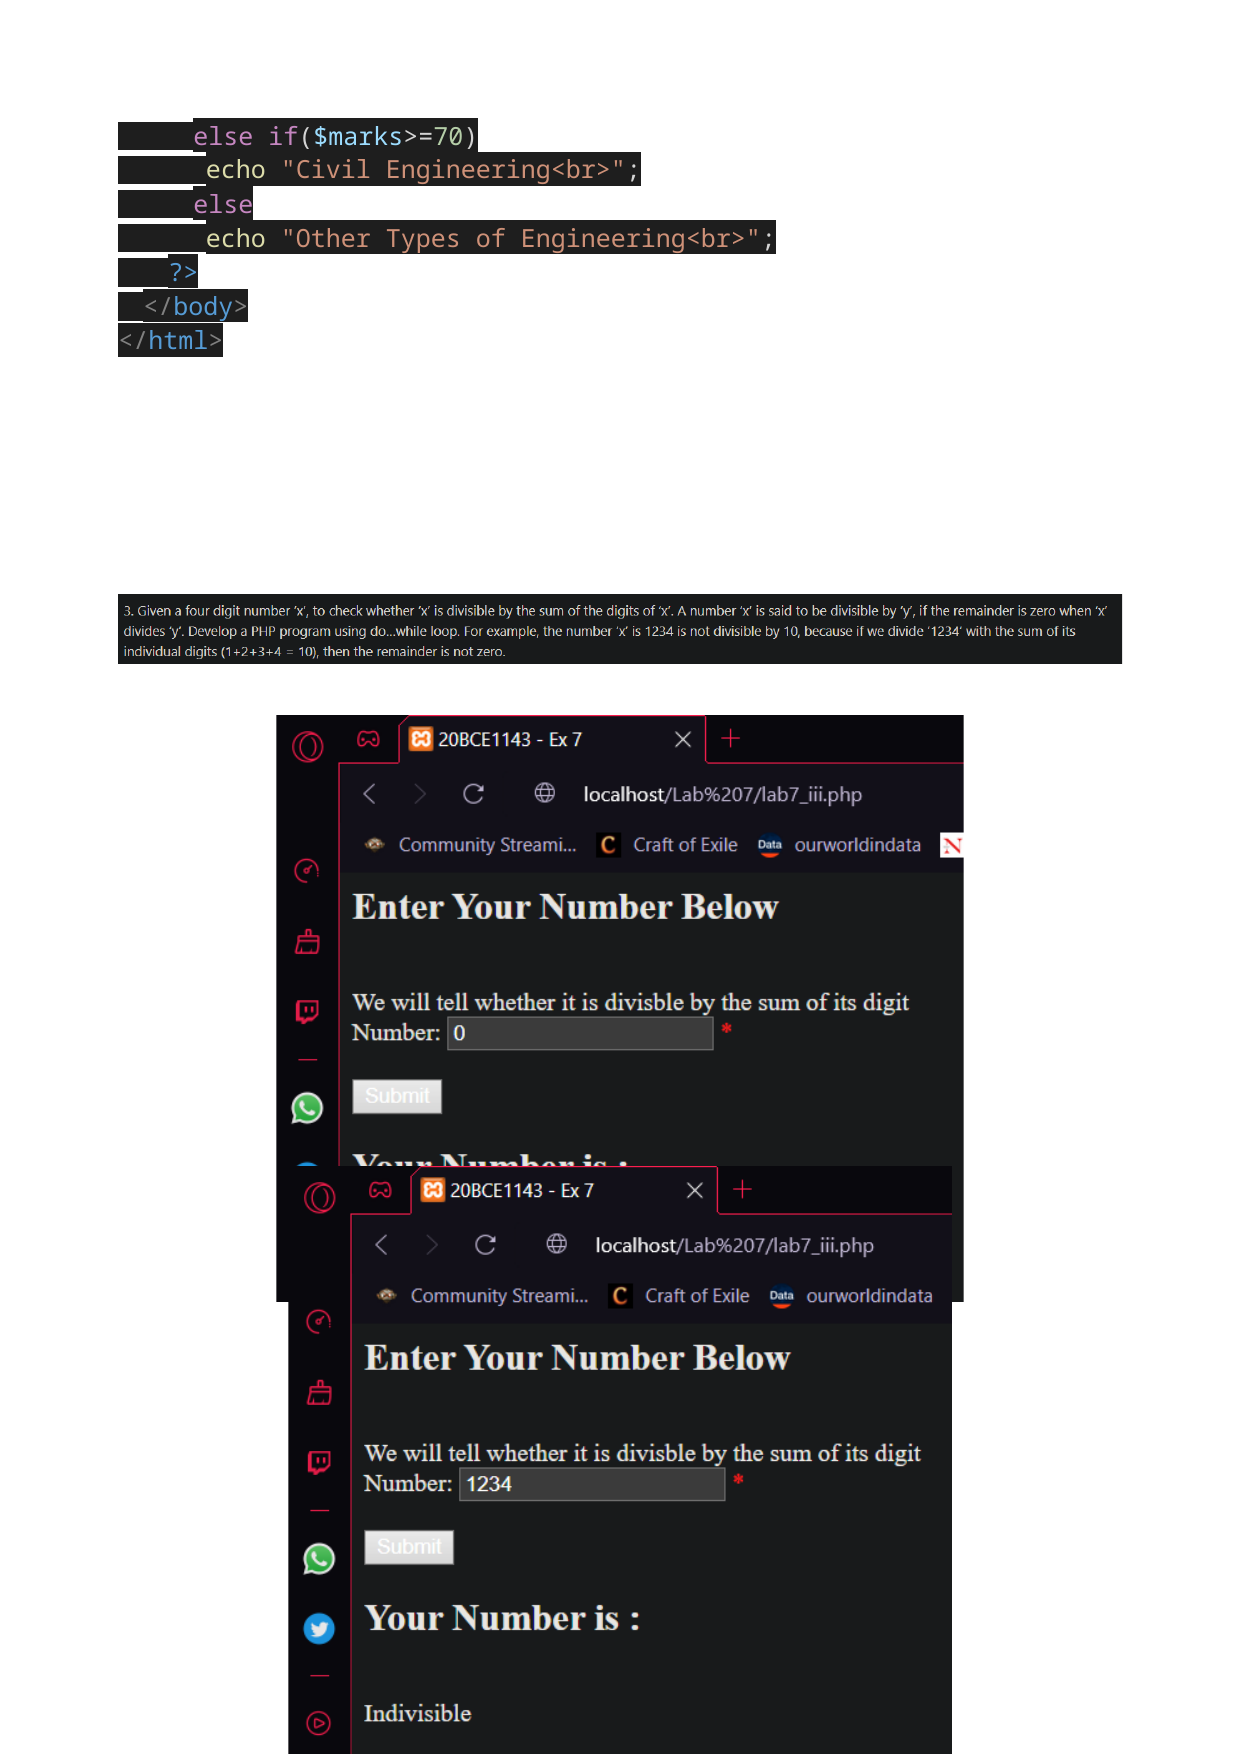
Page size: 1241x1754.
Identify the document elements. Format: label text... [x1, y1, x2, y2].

text ?> [118, 254, 1122, 288]
text </html> [118, 322, 1122, 357]
picture [118, 594, 1123, 664]
text else [118, 186, 1122, 220]
picture [276, 715, 964, 1754]
text else if($marks>=70) [118, 118, 1122, 152]
text echo "Other Types of Engineering<br>"; [118, 220, 1122, 254]
text echo "Civil Engineering<br>"; [118, 152, 1122, 186]
text </body> [118, 288, 1122, 322]
